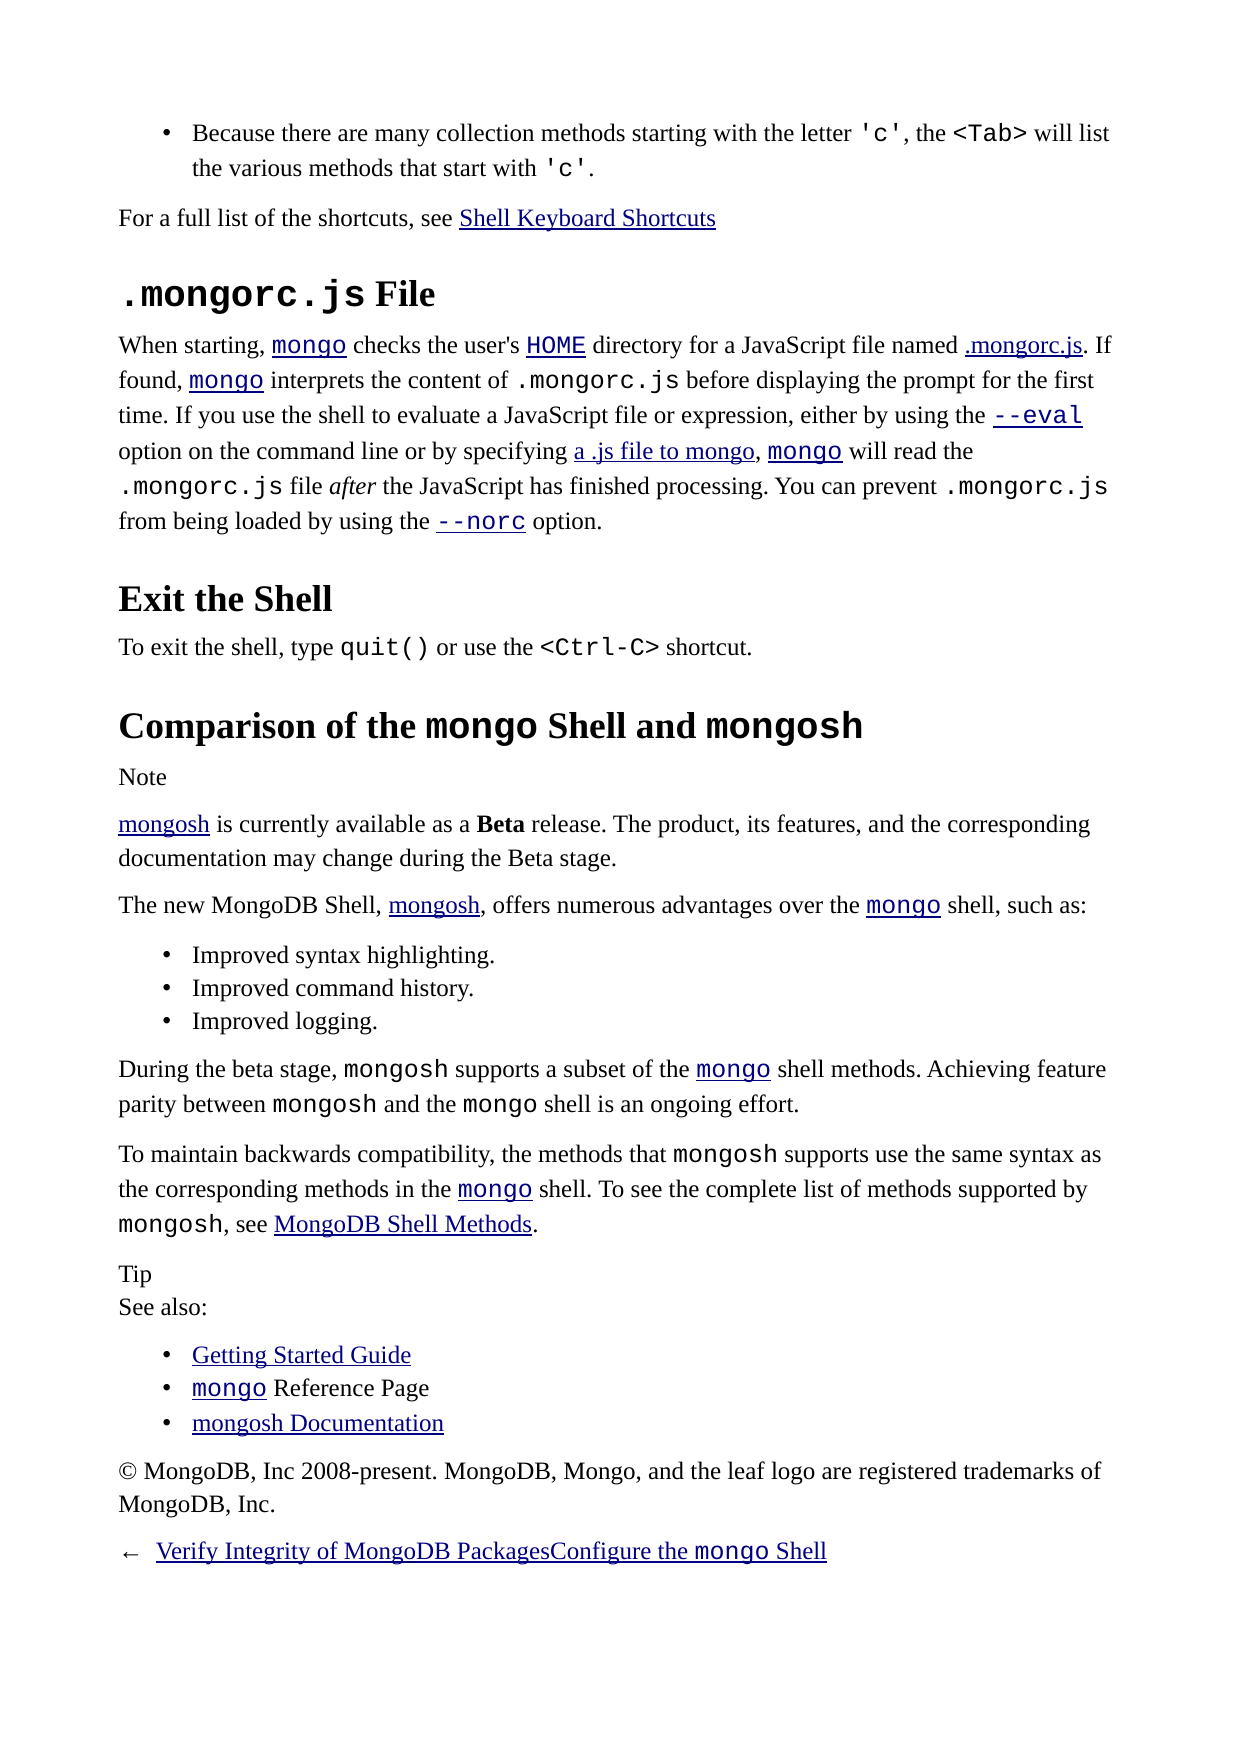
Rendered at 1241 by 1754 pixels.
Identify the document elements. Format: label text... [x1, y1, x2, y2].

text During the beta stage, mongosh supports a subset of the mongo shell methods. Achieving feature parity between mongosh and the mongo shell is an ongoing effort. [118, 1054, 1122, 1120]
list Because there are many collection methods starting with the letter 'c', the <Tab> will list the various methods that start with 'c'. [162, 118, 1122, 184]
list mongosh Documentation [162, 1408, 1122, 1437]
text © MongoDB, Inc 2008-present. MongoDB, Mongo, and the leaf logo are registered trademarks of MongoDB, Inc. [118, 1456, 1122, 1518]
text When starting, mongo checks the user's HOME directory for a JavaScript file named .mongorc.js. If found, mongo interprets the content of .mongorc.js before displaying the prompt for the first time. If you use the shell to evaluate a JavaScript file or expression, either by using the --eval option on the command line or by specifying a .js file to mongo, mongo will read the .mongorc.js file after the JavaScript has finished processing. You can prevent .mongorc.js from being loaded by using the --norc option. [118, 330, 1122, 537]
list Getting Started Guide [162, 1340, 1122, 1368]
text To exit the shell, type quit() or use the <Ctrl-C> shortcut. [118, 632, 1122, 663]
text See also: [118, 1292, 1122, 1321]
text mongosh is currently available as a Beta release. The product, its features, and the corresponding documentation may change during the Beta stage. [118, 809, 1122, 871]
text The new MongoDB Shell, mongosh, offers numerous advantages over the mongo shell, such as: [118, 890, 1122, 921]
list Improved command history. [162, 973, 1122, 1002]
text ← Verify Integrity of MongoDB PackagesConfigure the mongo Shell [118, 1536, 1122, 1567]
subtitle Comparison of the mongo Shell and mongosh [118, 703, 1122, 749]
list Improved syntax highlighting. [162, 940, 1122, 969]
text For a full list of the shortcuts, see Shell Keyboard Shortcuts [118, 203, 1122, 232]
text Tip [118, 1259, 1122, 1288]
text To maintain backwards compatibility, the methods that mongosh supports use the same syntax as the corresponding methods in the mongo shell. To see the complete list of methods supported by mongosh, see MongoDB Shell Methods. [118, 1139, 1122, 1240]
subtitle Exit the Shell [118, 577, 1122, 620]
list mongo Reference Page [162, 1373, 1122, 1404]
subtitle .mongorc.js File [118, 272, 1122, 318]
text Note [118, 762, 1122, 791]
list Improved logging. [162, 1006, 1122, 1035]
